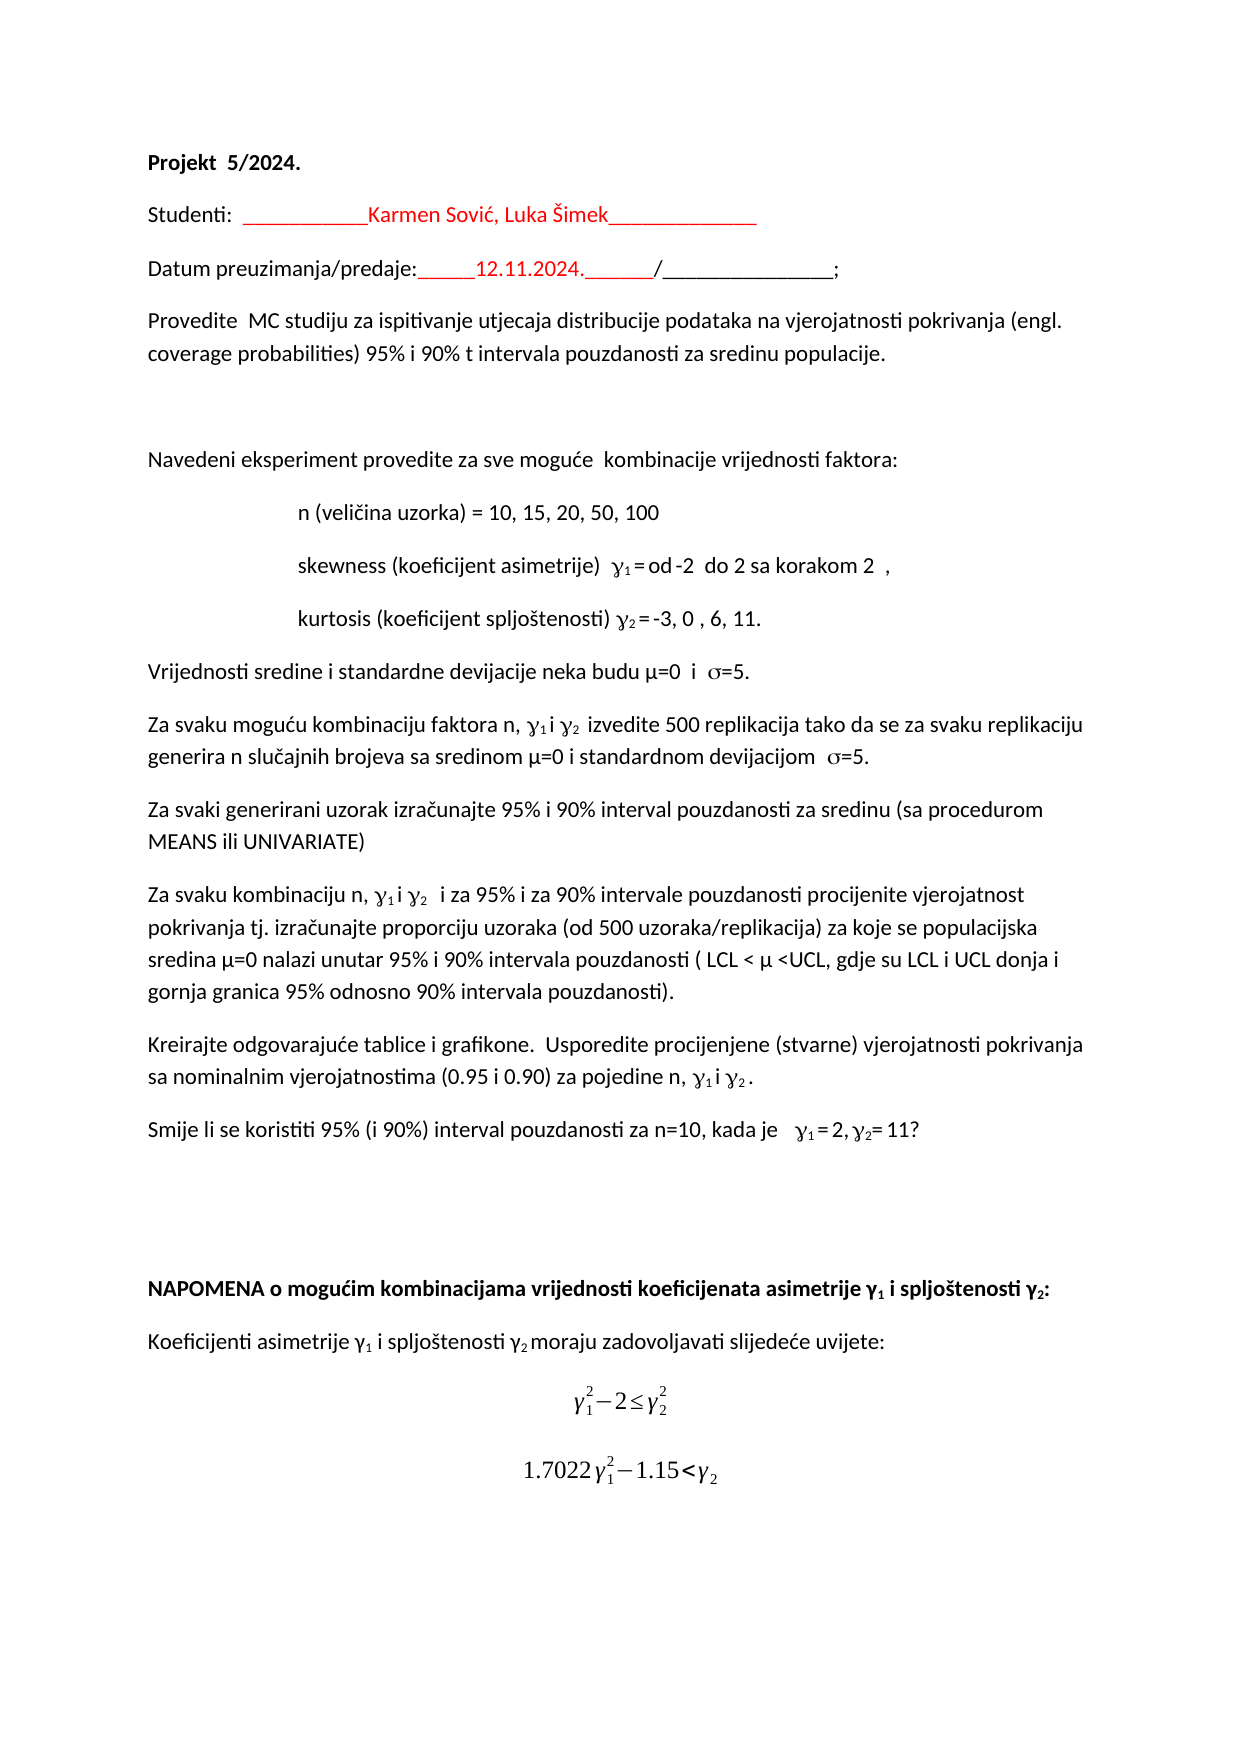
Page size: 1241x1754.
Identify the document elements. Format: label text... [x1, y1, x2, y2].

text Za svaku kombinaciju n, g1 i g2 i za 95% i za 90% intervale pouzdanosti procijenite vjerojatnost pokrivanja tj. izračunajte proporciju uzoraka (od 500 uzoraka/replikacija) za koje se populacijska sredina µ=0 nalazi unutar 95% i 90% intervala pouzdanosti ( LCL < µ <UCL, gdje su LCL i UCL donja i gornja granica 95% odnosno 90% intervala pouzdanosti). [148, 880, 1093, 1005]
text Kreirajte odgovarajuće tablice i grafikone. Usporedite procijenjene (stvarne) vjerojatnosti pokrivanja sa nominalnim vjerojatnostima (0.95 i 0.90) za pojedine n, g1 i g2 . [148, 1030, 1093, 1090]
text Projekt 5/2024. [148, 148, 1093, 176]
text Provedite MC studiju za ispitivanje utjecaja distribucije podataka na vjerojatnosti pokrivanja (engl. coverage probabilities) 95% i 90% t intervala pouzdanosti za sredinu populacije. [148, 307, 1093, 367]
text NAPOMENA o mogućim kombinacijama vrijednosti koeficijenata asimetrije γ1 i spljoštenosti γ2: [148, 1274, 1093, 1302]
text kurtosis (koeficijent spljoštenosti) g2 = -3, 0 , 6, 11. [298, 604, 1093, 632]
text Za svaki generirani uzorak izračunajte 95% i 90% interval pouzdanosti za sredinu (sa procedurom MEANS ili UNIVARIATE) [148, 795, 1093, 855]
text Vrijednosti sredine i standardne devijacije neka budu µ=0 i =5. [148, 657, 1093, 685]
text Za svaku moguću kombinaciju faktora n, g1 i g2 izvedite 500 replikacija tako da se za svaku replikaciju generira n slučajnih brojeva sa sredinom µ=0 i standardnom devijacijom =5. [148, 710, 1093, 770]
text Datum preuzimanja/predaje:_____12.11.2024.______/_______________; [148, 254, 1093, 282]
text n (veličina uzorka) = 10, 15, 20, 50, 100 [298, 498, 1093, 526]
text Smije li se koristiti 95% (i 90%) interval pouzdanosti za n=10, kada je g1 = 2, g2= 11? [148, 1115, 1093, 1143]
text Navedeni eksperiment provedite za sve moguće kombinacije vrijednosti faktora: [148, 445, 1093, 473]
text Studenti: ___________Karmen Sović, Luka Šimek_____________ [148, 201, 1093, 229]
text skewness (koeficijent asimetrije) g1 = od -2 do 2 sa korakom 2 , [298, 551, 1093, 579]
text Koeficijenti asimetrije γ1 i spljoštenosti γ2 moraju zadovoljavati slijedeće uvijete: [148, 1327, 1093, 1355]
